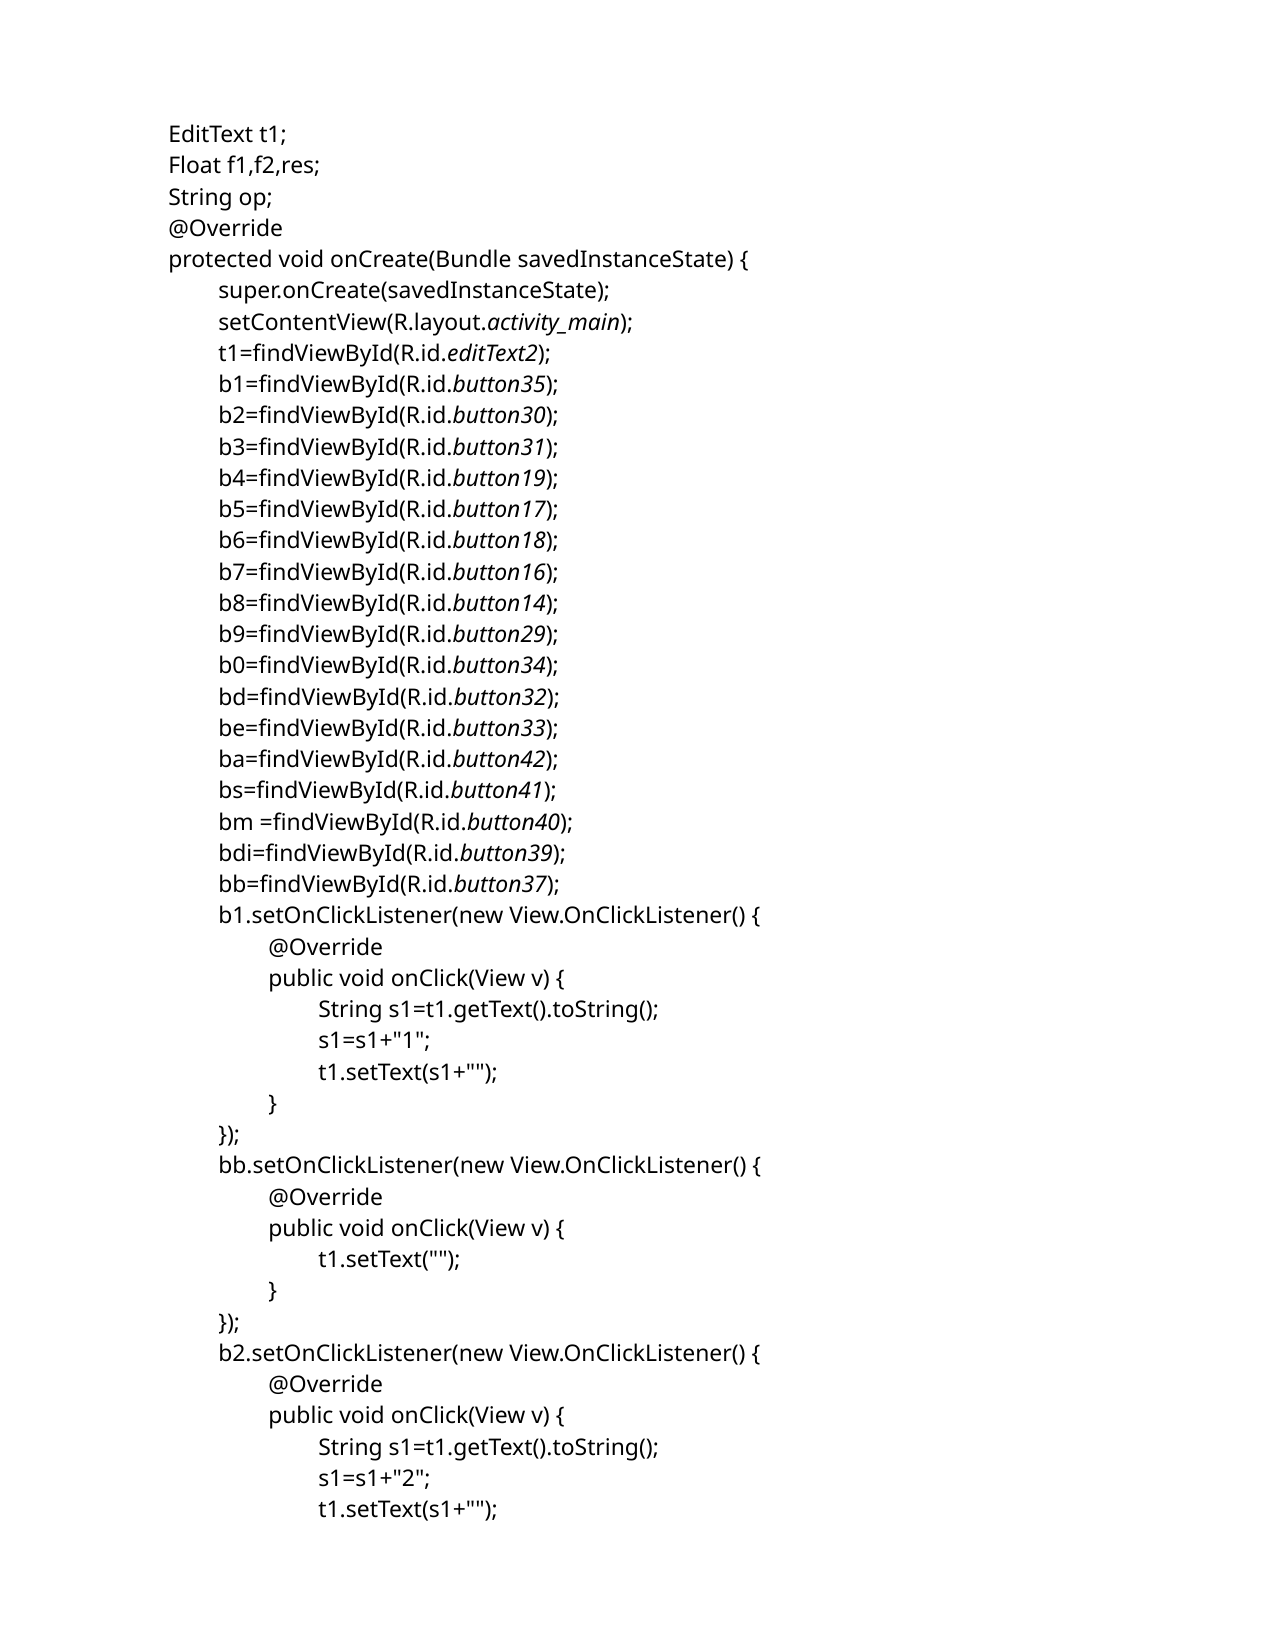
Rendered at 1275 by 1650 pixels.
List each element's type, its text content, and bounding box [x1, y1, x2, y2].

text be=findViewById(R.id.button33); [118, 712, 1157, 743]
text String s1=t1.getText().toString(); [118, 1431, 1157, 1462]
text t1.setText(""); [118, 1243, 1157, 1274]
text t1=findViewById(R.id.editText2); [118, 337, 1157, 368]
text b1.setOnClickListener(new View.OnClickListener() { [118, 899, 1157, 931]
text b7=findViewById(R.id.button16); [118, 556, 1157, 587]
text b1=findViewById(R.id.button35); [118, 368, 1157, 399]
text b2=findViewById(R.id.button30); [118, 399, 1157, 431]
text public void onClick(View v) { [118, 1212, 1157, 1243]
text @Override [118, 931, 1157, 962]
text bs=findViewById(R.id.button41); [118, 774, 1157, 806]
text bm =findViewById(R.id.button40); [118, 806, 1157, 837]
text } [118, 1274, 1157, 1306]
text bb.setOnClickListener(new View.OnClickListener() { [118, 1149, 1157, 1181]
text } [118, 1087, 1157, 1118]
text s1=s1+"1"; [118, 1024, 1157, 1056]
text @Override [118, 212, 1157, 243]
text setContentView(R.layout.activity_main); [118, 306, 1157, 337]
text t1.setText(s1+""); [118, 1056, 1157, 1087]
text b3=findViewById(R.id.button31); [118, 431, 1157, 462]
text s1=s1+"2"; [118, 1462, 1157, 1493]
text @Override [118, 1368, 1157, 1399]
text bb=findViewById(R.id.button37); [118, 868, 1157, 899]
text b9=findViewById(R.id.button29); [118, 618, 1157, 649]
text protected void onCreate(Bundle savedInstanceState) { [118, 243, 1157, 274]
text bdi=findViewById(R.id.button39); [118, 837, 1157, 868]
text b2.setOnClickListener(new View.OnClickListener() { [118, 1337, 1157, 1368]
text Float f1,f2,res; [118, 149, 1157, 181]
text b4=findViewById(R.id.button19); [118, 462, 1157, 493]
text bd=findViewById(R.id.button32); [118, 681, 1157, 712]
text }); [118, 1306, 1157, 1337]
text String op; [118, 181, 1157, 212]
text public void onClick(View v) { [118, 962, 1157, 993]
text ba=findViewById(R.id.button42); [118, 743, 1157, 774]
text b8=findViewById(R.id.button14); [118, 587, 1157, 618]
text }); [118, 1118, 1157, 1149]
text public void onClick(View v) { [118, 1399, 1157, 1431]
text b6=findViewById(R.id.button18); [118, 524, 1157, 556]
text t1.setText(s1+""); [118, 1493, 1157, 1524]
text @Override [118, 1181, 1157, 1212]
text EditText t1; [118, 118, 1157, 149]
text b5=findViewById(R.id.button17); [118, 493, 1157, 524]
text String s1=t1.getText().toString(); [118, 993, 1157, 1024]
text b0=findViewById(R.id.button34); [118, 649, 1157, 681]
text super.onCreate(savedInstanceState); [118, 274, 1157, 306]
